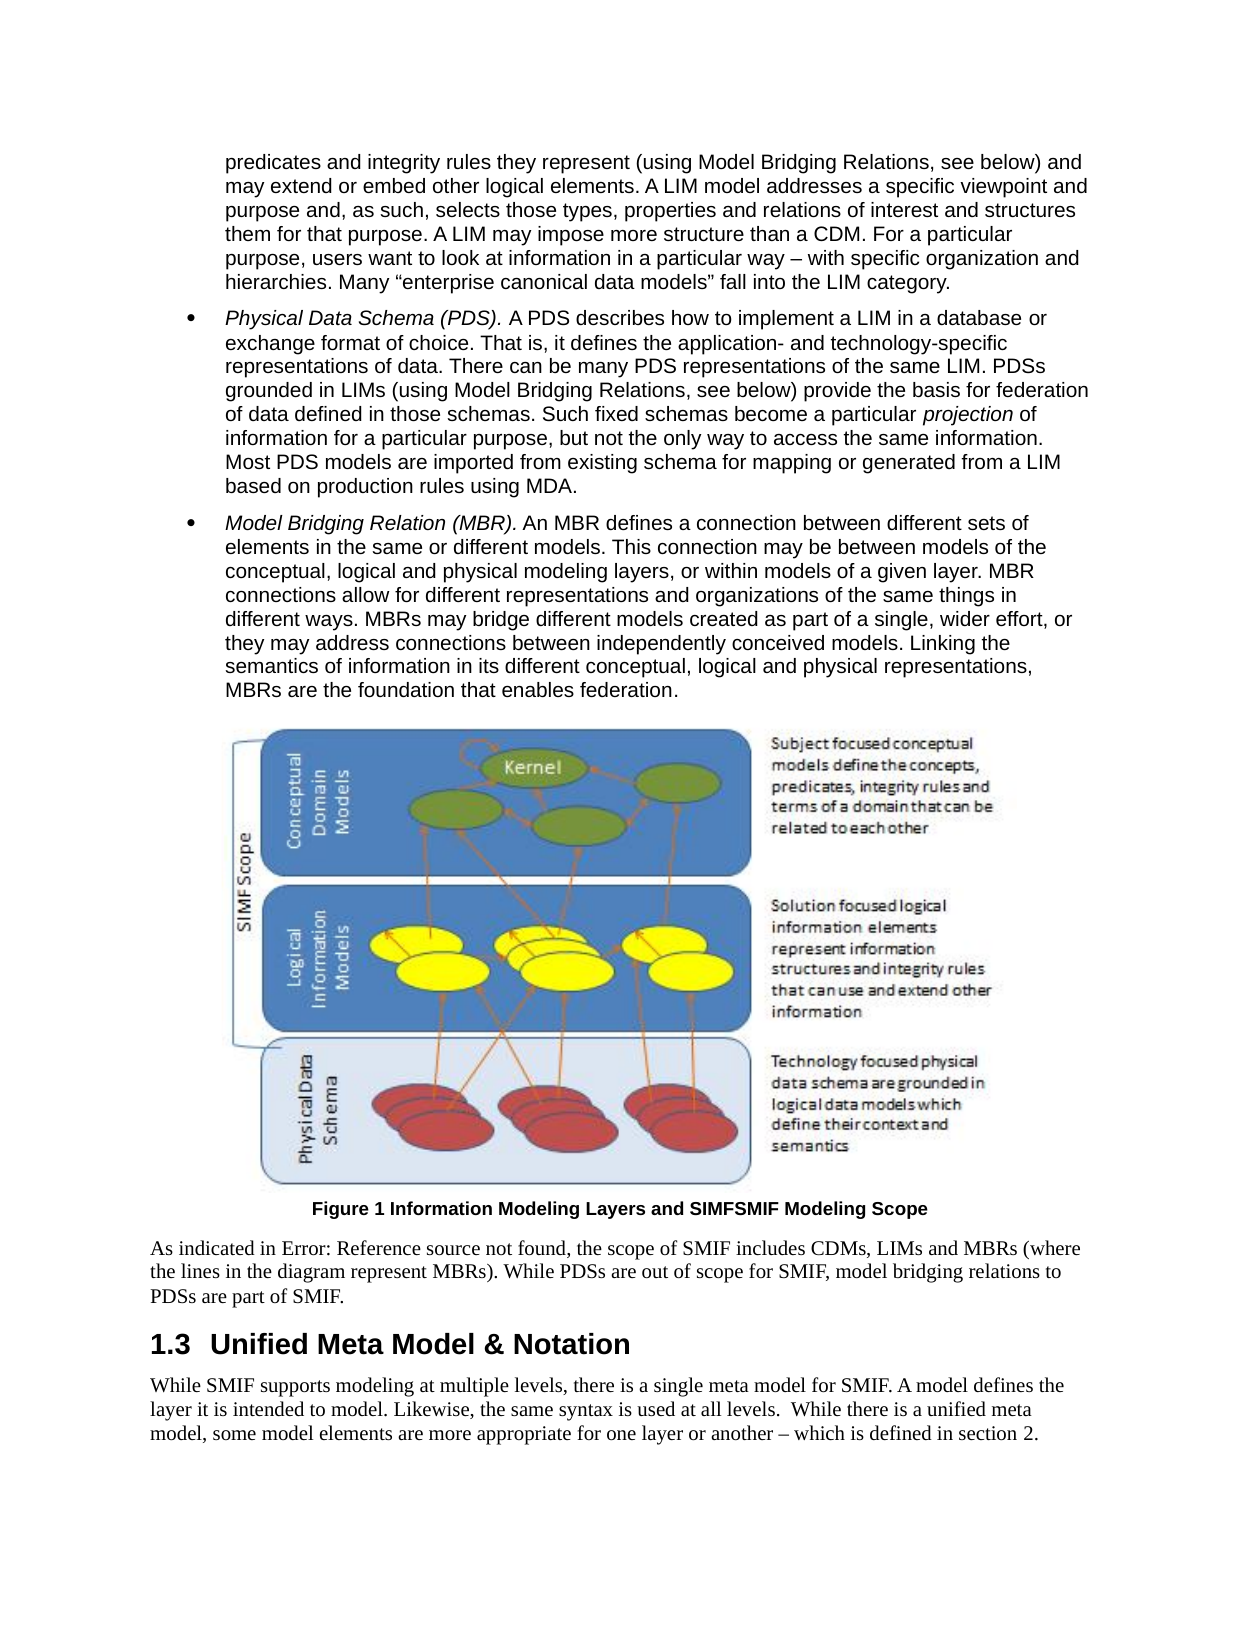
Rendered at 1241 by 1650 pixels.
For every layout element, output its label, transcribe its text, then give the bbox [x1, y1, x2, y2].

text [150, 719, 1090, 1197]
list Model Bridging Relation (MBR). An MBR defines a connection between different sets of elements in the same or different models. This connection may be between models of the conceptual, logical and physical modeling layers, or within models of a given layer. MBR connections allow for different representations and organizations of the same things in different ways. MBRs may bridge different models created as part of a single, wider effort, or they may address connections between independently conceived models. Linking the semantics of information in its different conceptual, logical and physical representations, MBRs are the foundation that enables federation. [187, 511, 1090, 702]
list Physical Data Schema (PDS). A PDS describes how to implement a LIM in a database or exchange format of choice. That is, it defines the application- and technology-specific representations of data. There can be many PDS representations of the same LIM. PDSs grounded in LIMs (using Model Bridging Relations, see below) provide the basis for federation of data defined in those schemas. Such fixed schemas become a particular projection of information for a particular purpose, but not the only way to access the same information. Most PDS models are imported from existing schema for mapping or generated from a LIM based on production rules using MDA. [187, 306, 1090, 498]
list predicates and integrity rules they represent (using Model Bridging Relations, see below) and may extend or embed other logical elements. A LIM model addresses a specific viewpoint and purpose and, as such, selects those types, properties and relations of interest and structures them for that purpose. A LIM may impose more structure than a CDM. For a particular purpose, users want to look at information in a particular way – with specific organization and hierarchies. Many “enterprise canonical data models” fall into the LIM category. [187, 150, 1090, 294]
text While SMIF supports modeling at multiple levels, there is a single meta model for SMIF. A model defines the layer it is intended to model. Likewise, the same syntax is used at all levels. While there is a unified meta model, some model elements are more appropriate for one layer or another – which is defined in section 2. [150, 1373, 1090, 1445]
subtitle Unified Meta Model & Notation [150, 1327, 1090, 1361]
text As indicated in Error: Reference source not found, the scope of SMIF includes CDMs, LIMs and MBRs (where the lines in the diagram represent MBRs). While PDSs are out of scope for SMIF, model bridging relations to PDSs are part of SMIF. [150, 1219, 1090, 1308]
picture [221, 714, 1017, 1193]
text Figure 1 Information Modeling Layers and SIMFSMIF Modeling Scope [136, 1197, 1104, 1219]
